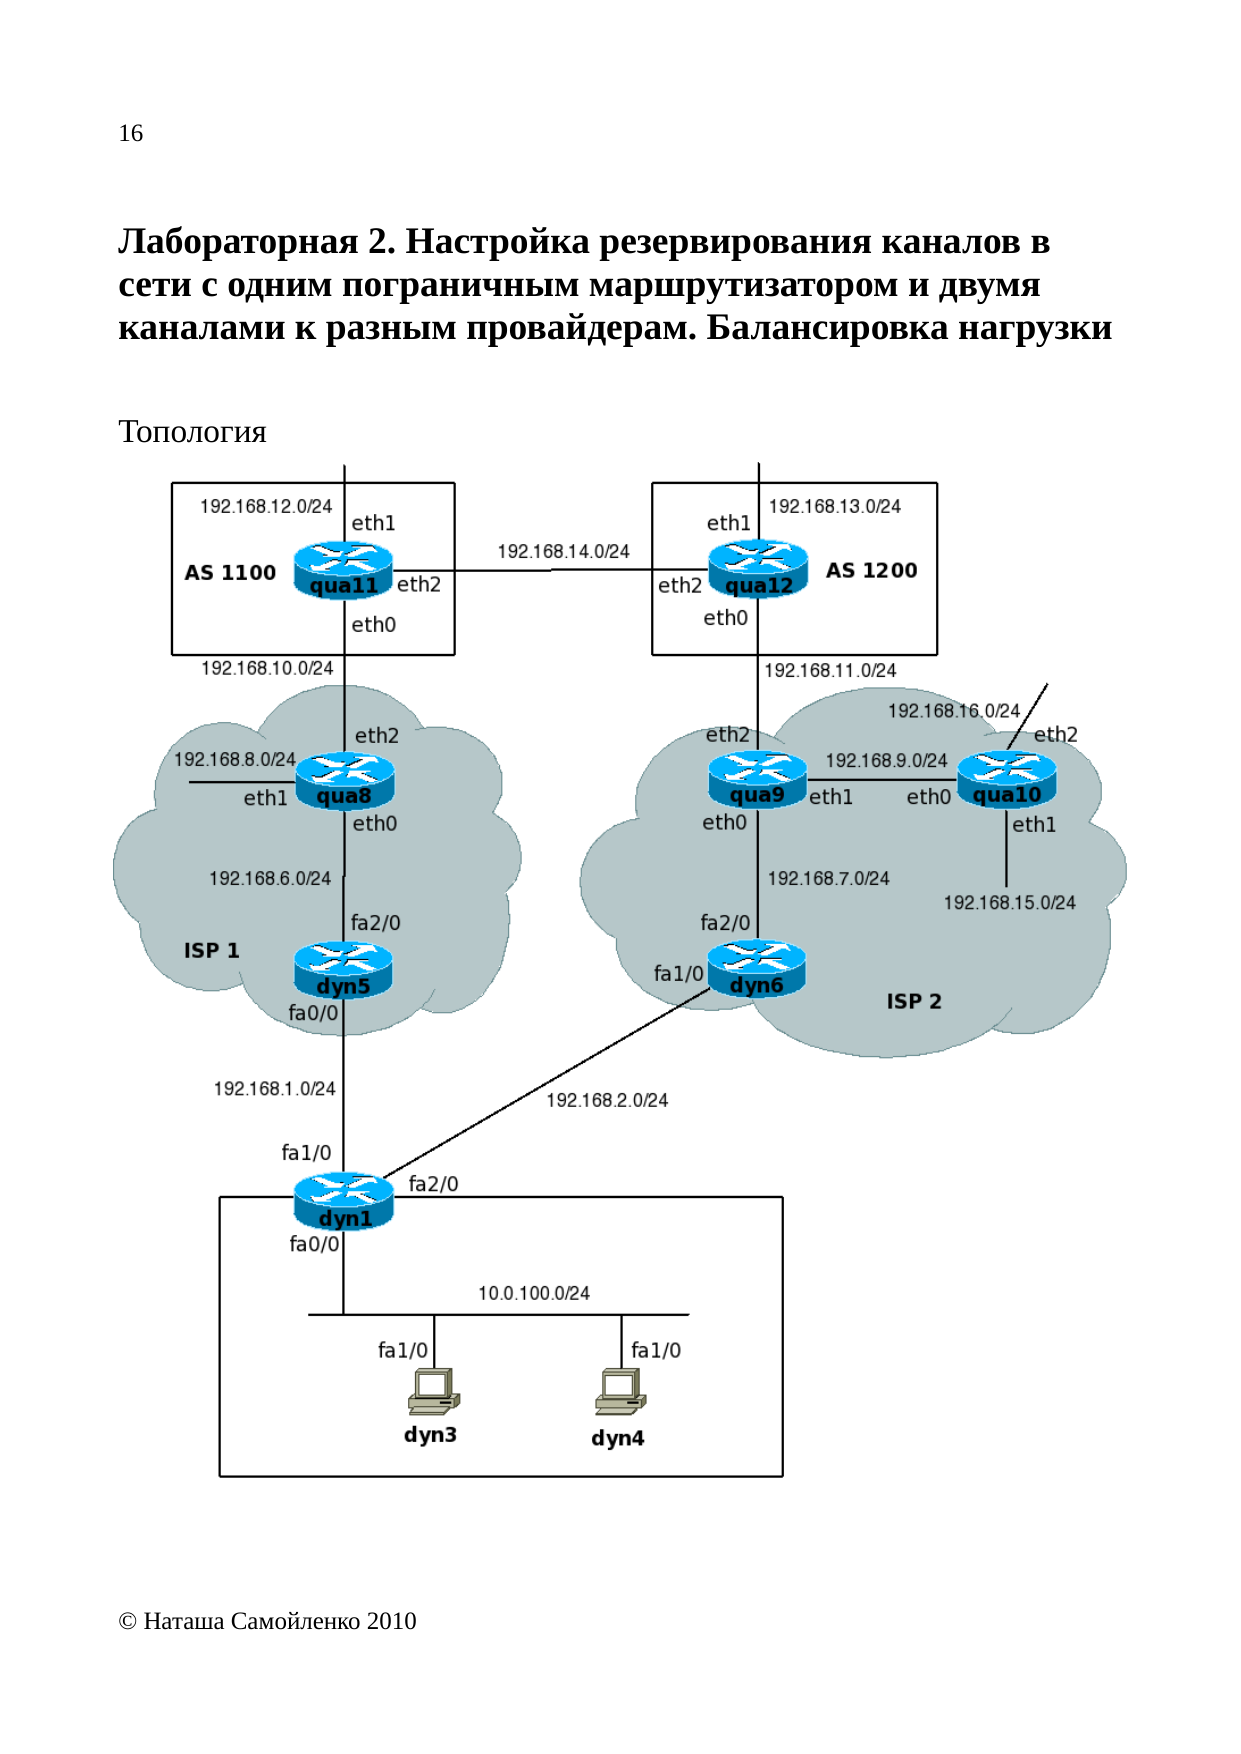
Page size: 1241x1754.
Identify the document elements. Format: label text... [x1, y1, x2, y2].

text Лабораторная 2. Настройка резервирования каналов в сети с одним пограничным маршрутизатором и двумя каналами к разным провайдерам. Балансировка нагрузки [118, 218, 1122, 348]
picture [113, 461, 1128, 1479]
text Топология [118, 411, 1122, 449]
